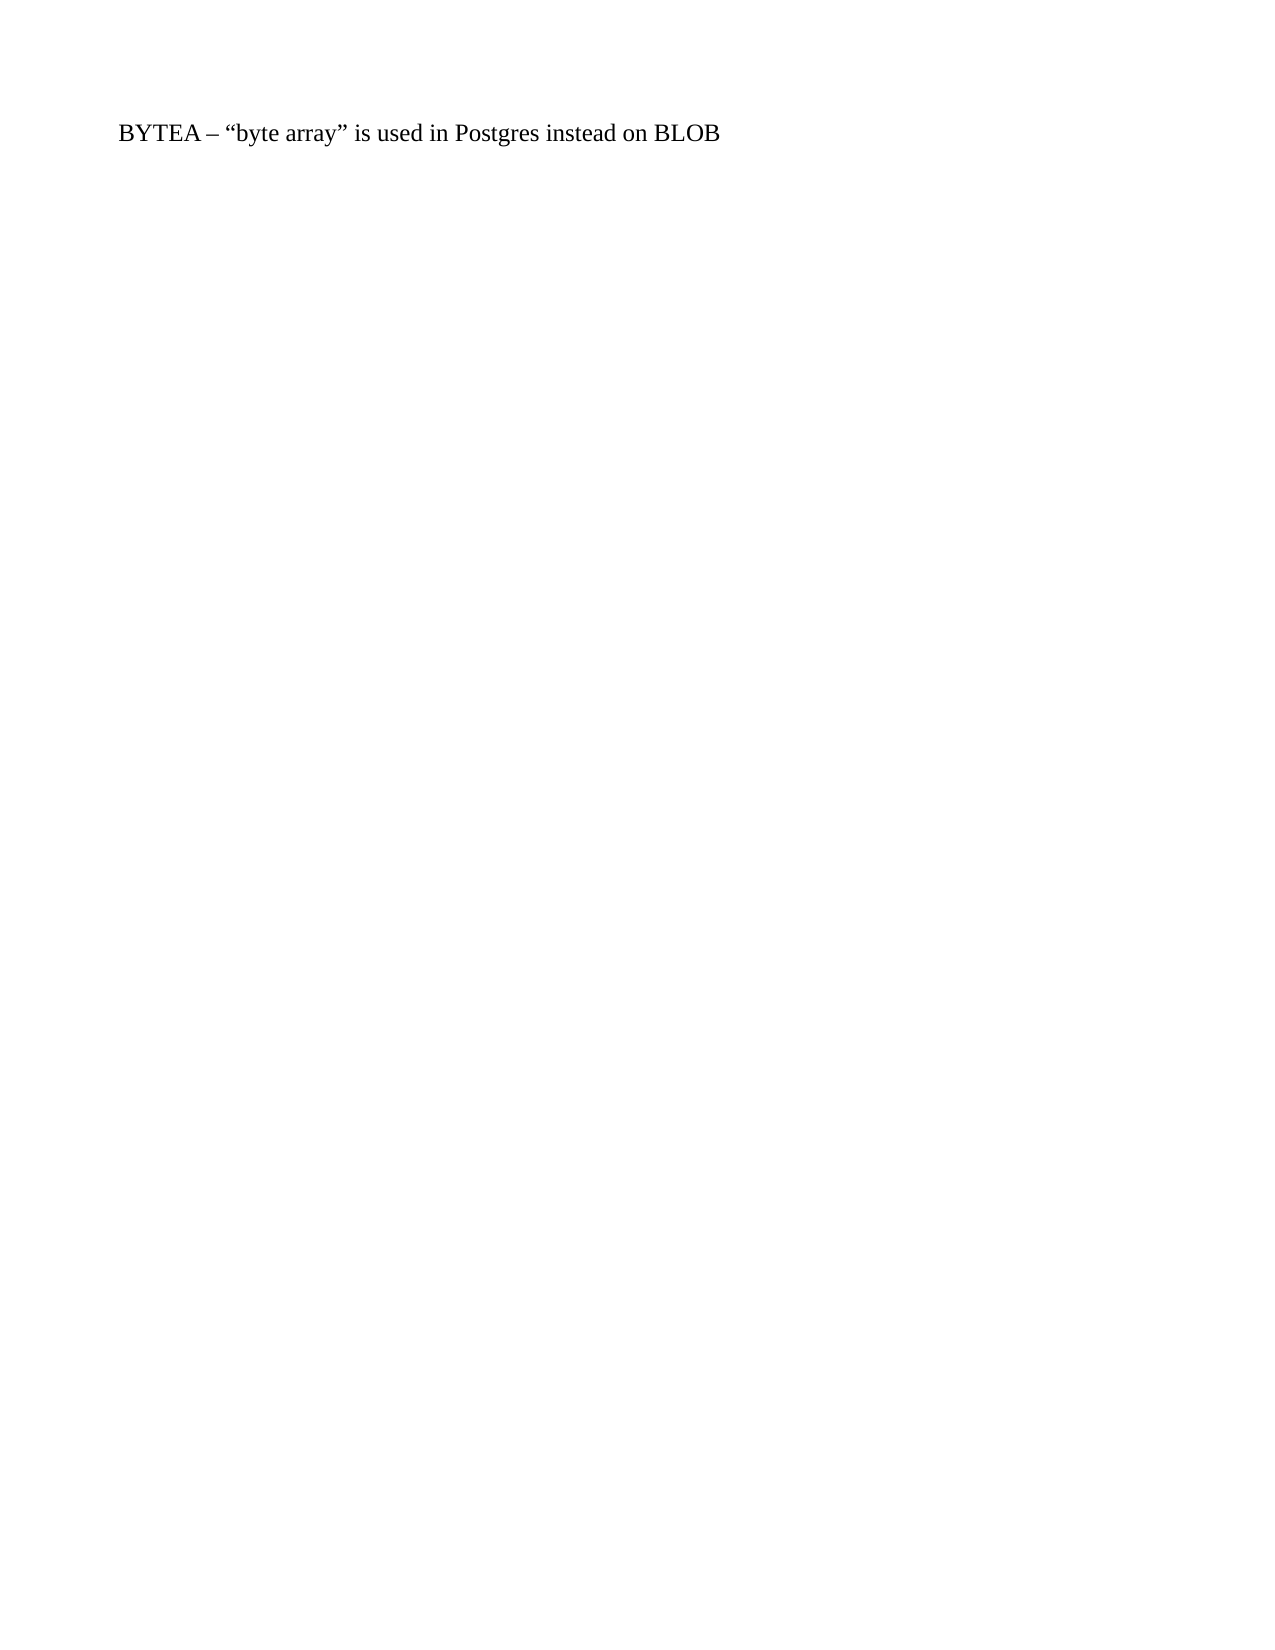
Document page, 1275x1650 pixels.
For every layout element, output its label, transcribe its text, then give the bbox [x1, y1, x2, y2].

text BYTEA – “byte array” is used in Postgres instead on BLOB [118, 118, 1157, 147]
